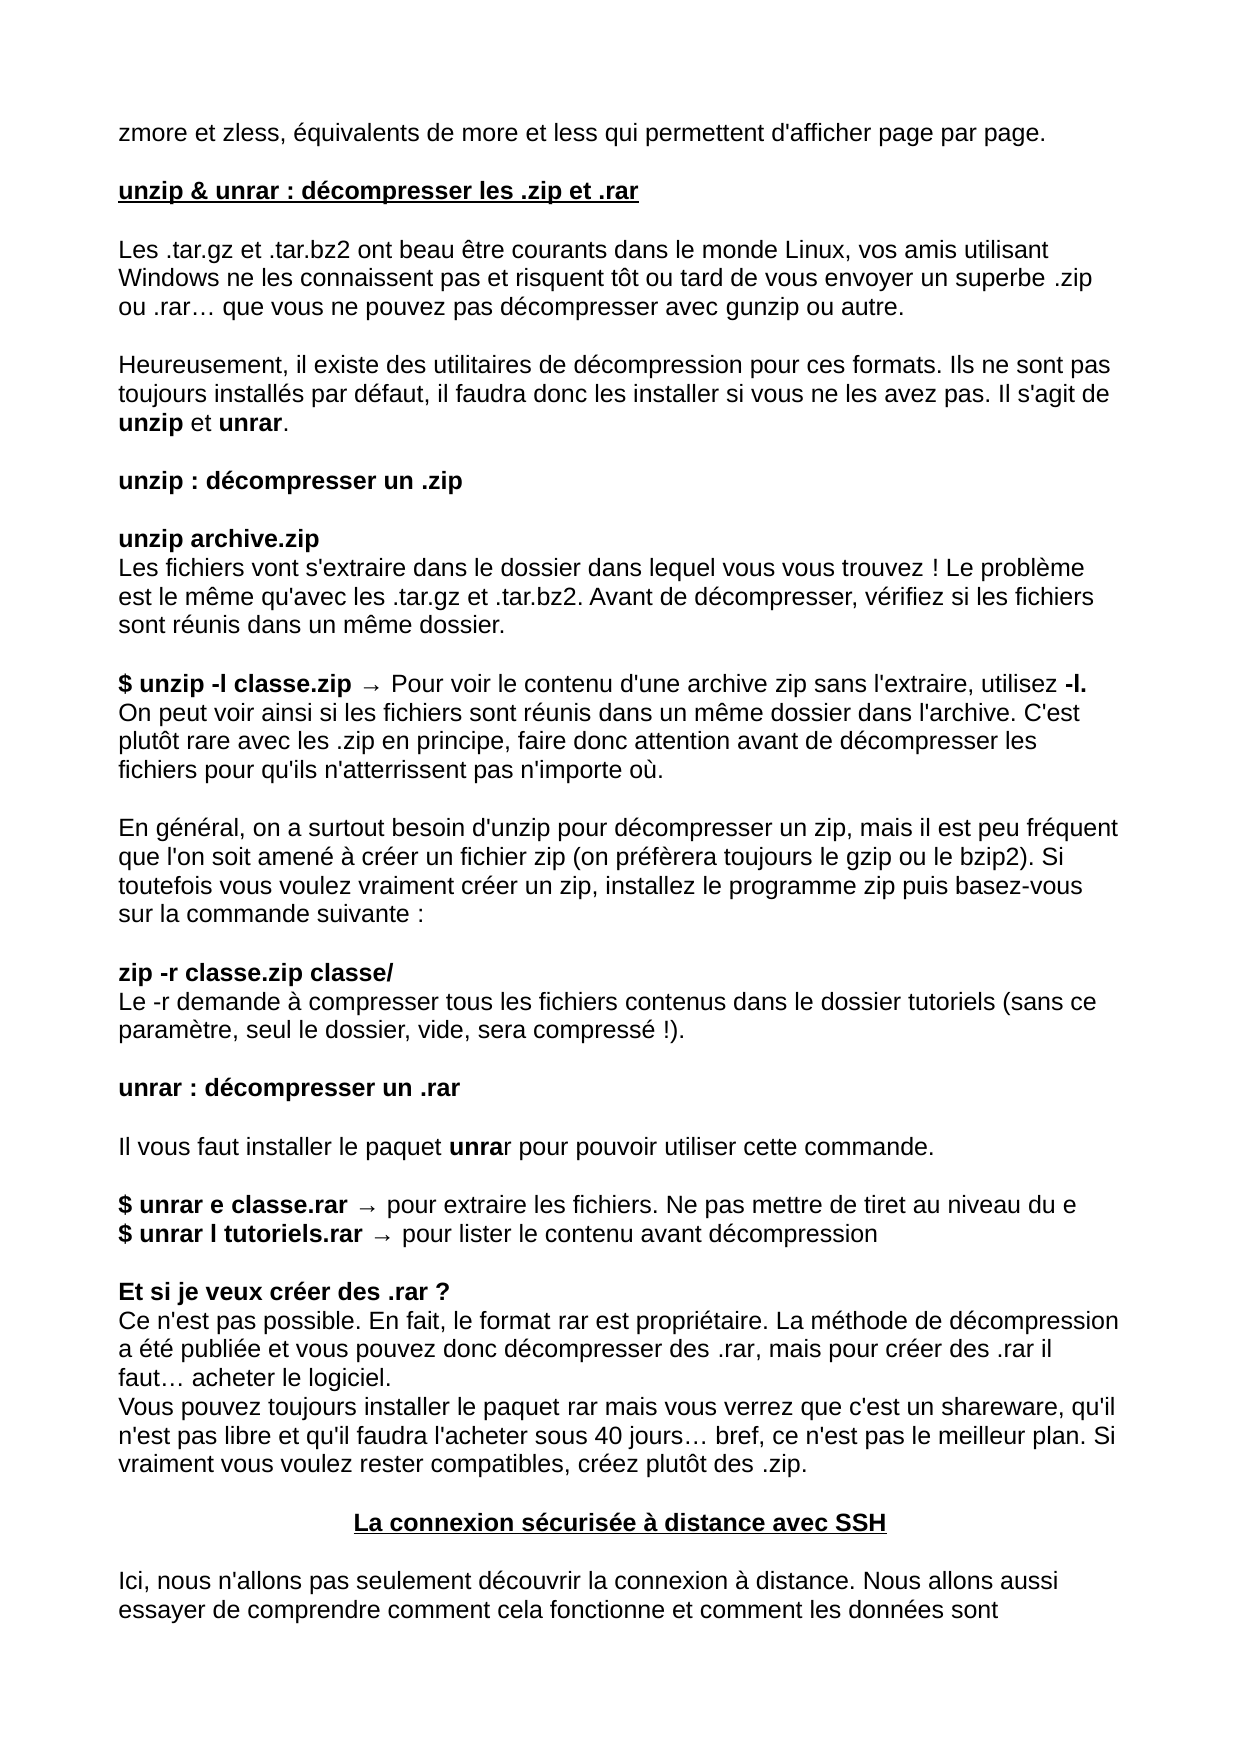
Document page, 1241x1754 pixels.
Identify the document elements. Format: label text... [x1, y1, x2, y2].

text zmore et zless, équivalents de more et less qui permettent d'afficher page par page. [118, 118, 1122, 147]
text ﻿Les .tar.gz et .tar.bz2 ont beau être courants dans le monde Linux, vos amis utilisant Windows ne les connaissent pas et risquent tôt ou tard de vous envoyer un superbe .zip ou .rar… que vous ne pouvez pas décompresser avec gunzip ou autre. [118, 234, 1122, 321]
text ﻿Heureusement, il existe des utilitaires de décompression pour ces formats. Ils ne sont pas toujours installés par défaut, il faudra donc les installer si vous ne les avez pas. Il s'agit de unzip et unrar. [118, 350, 1122, 437]
text ﻿Ici, nous n'allons pas seulement découvrir la connexion à distance. Nous allons aussi essayer de comprendre comment cela fonctionne et comment les données sont [118, 1566, 1122, 1623]
text ﻿unrar : décompresser un .rar [118, 1073, 1122, 1102]
text ﻿zip -r classe.zip classe/ ﻿Le -r demande à compresser tous les fichiers contenus dans le dossier tutoriels (sans ce paramètre, seul le dossier, vide, sera compressé !). [118, 958, 1122, 1044]
text unzip archive.zip Les fichiers vont s'extraire dans le dossier dans lequel vous vous trouvez ! Le problème est le même qu'avec les .tar.gz et .tar.bz2. Avant de décompresser, vérifiez si les fichiers sont réunis dans un même dossier. [118, 524, 1122, 639]
text unzip : décompresser un .zip [118, 466, 1122, 495]
text ﻿Il vous faut installer le paquet unrar pour pouvoir utiliser cette commande. [118, 1132, 1122, 1160]
text ﻿En général, on a surtout besoin d'unzip pour décompresser un zip, mais il est peu fréquent que l'on soit amené à créer un fichier zip (on préfèrera toujours le gzip ou le bzip2). Si toutefois vous voulez vraiment créer un zip, installez le programme zip puis basez-vous sur la commande suivante : [118, 813, 1122, 928]
text ﻿La connexion sécurisée à distance avec SSH [118, 1508, 1122, 1536]
text ﻿$ unrar e classe.rar → pour extraire les fichiers. Ne pas mettre de tiret au niveau du e ﻿$ unrar l tutoriels.rar → pour lister le contenu avant décompression [118, 1190, 1122, 1247]
text ﻿unzip & unrar : décompresser les .zip et .rar [118, 176, 1122, 205]
text ﻿Et si je veux créer des .rar ? ﻿Ce n'est pas possible. En fait, le format rar est propriétaire. La méthode de décompression a été publiée et vous pouvez donc décompresser des .rar, mais pour créer des .rar il faut… acheter le logiciel. Vous pouvez toujours installer le paquet rar mais vous verrez que c'est un shareware, qu'il n'est pas libre et qu'il faudra l'acheter sous 40 jours… bref, ce n'est pas le meilleur plan. Si vraiment vous voulez rester compatibles, créez plutôt des .zip. [118, 1277, 1122, 1478]
text ﻿$ unzip -l classe.zip → P﻿our voir le contenu d'une archive zip sans l'extraire, utilisez -l. ﻿On peut voir ainsi si les fichiers sont réunis dans un même dossier dans l'archive. C'est plutôt rare avec les .zip en principe, faire donc attention avant de décompresser les fichiers pour qu'ils n'atterrissent pas n'importe où. [118, 669, 1122, 784]
